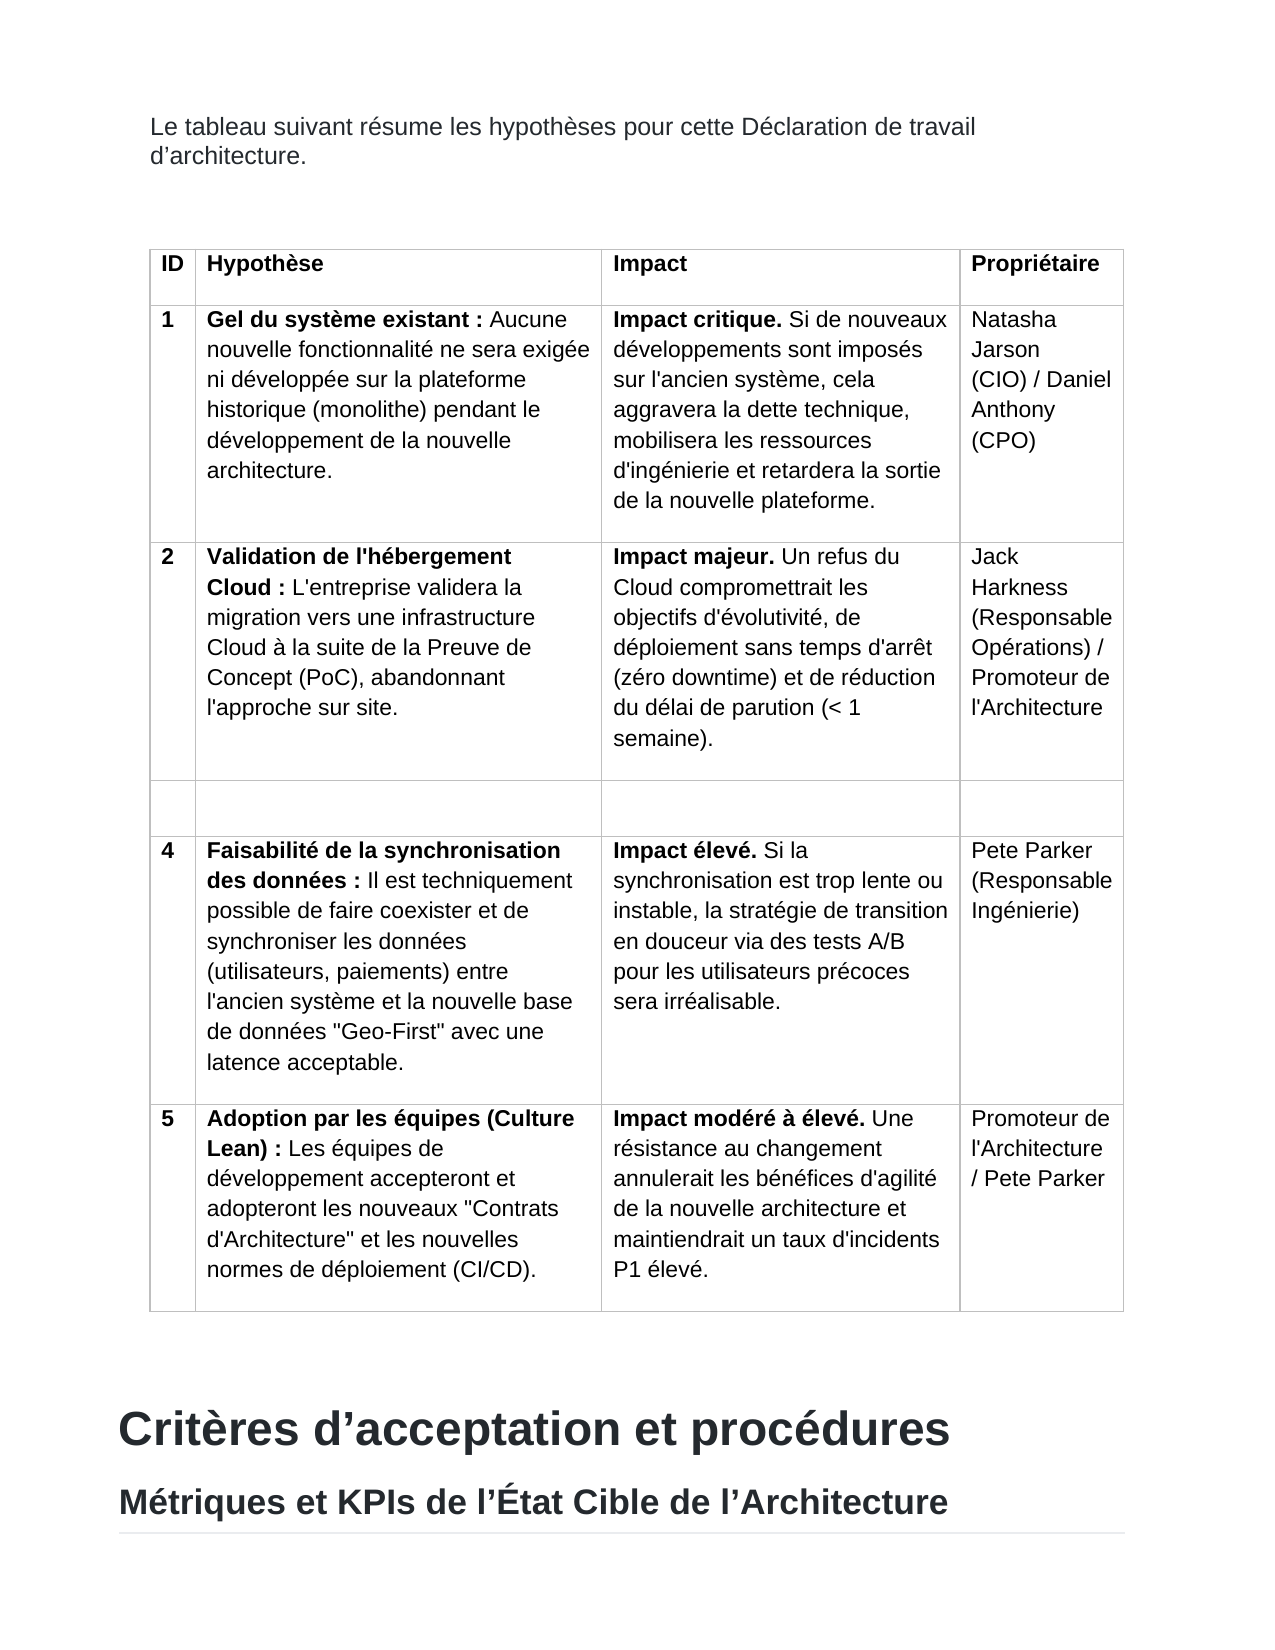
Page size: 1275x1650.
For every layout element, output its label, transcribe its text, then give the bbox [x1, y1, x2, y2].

table_cell [196, 781, 601, 836]
table_cell Jack Harkness (Responsable Opérations) / Promoteur de l'Architecture [961, 543, 1123, 780]
table_cell Validation de l'hébergement Cloud : L'entreprise validera la migration vers une infrastructure Cloud à la suite de la Preuve de Concept (PoC), abandonnant l'approche sur site. [196, 543, 601, 780]
table_cell Promoteur de l'Architecture / Pete Parker [961, 1105, 1123, 1311]
table_cell [602, 781, 959, 836]
table_cell 2 [151, 543, 195, 780]
table_cell Impact élevé. Si la synchronisation est trop lente ou instable, la stratégie de transition en douceur via des tests A/B pour les utilisateurs précoces sera irréalisable. [602, 837, 959, 1104]
table_cell 5 [151, 1105, 195, 1311]
table_cell Impact modéré à élevé. Une résistance au changement annulerait les bénéfices d'agilité de la nouvelle architecture et maintiendrait un taux d'incidents P1 élevé. [602, 1105, 959, 1311]
subtitle Critères d’acceptation et procédures [119, 1401, 1125, 1456]
table_cell Impact majeur. Un refus du Cloud compromettrait les objectifs d'évolutivité, de déploiement sans temps d'arrêt (zéro downtime) et de réduction du délai de parution (< 1 semaine). [602, 543, 959, 780]
table_cell Pete Parker (Responsable Ingénierie) [961, 837, 1123, 1104]
table_cell Adoption par les équipes (Culture Lean) : Les équipes de développement accepteront et adopteront les nouveaux "Contrats d'Architecture" et les nouvelles normes de déploiement (CI/CD). [196, 1105, 601, 1311]
subtitle Métriques et KPIs de l’État Cible de l’Architecture [119, 1481, 1125, 1532]
table_cell Faisabilité de la synchronisation des données : Il est techniquement possible de faire coexister et de synchroniser les données (utilisateurs, paiements) entre l'ancien système et la nouvelle base de données "Geo-First" avec une latence acceptable. [196, 837, 601, 1104]
text Le tableau suivant résume les hypothèses pour cette Déclaration de travail d’architecture. [150, 112, 1125, 170]
table_cell Gel du système existant : Aucune nouvelle fonctionnalité ne sera exigée ni développée sur la plateforme historique (monolithe) pendant le développement de la nouvelle architecture. [196, 306, 601, 542]
table_header Impact [602, 250, 959, 305]
table_cell 4 [151, 837, 195, 1104]
table_header Hypothèse [196, 250, 601, 305]
table_header Propriétaire [961, 250, 1123, 305]
table_cell 1 [151, 306, 195, 542]
table_cell Natasha Jarson (CIO) / Daniel Anthony (CPO) [961, 306, 1123, 542]
table_cell [961, 781, 1123, 836]
table_cell Impact critique. Si de nouveaux développements sont imposés sur l'ancien système, cela aggravera la dette technique, mobilisera les ressources d'ingénierie et retardera la sortie de la nouvelle plateforme. [602, 306, 959, 542]
table_header ID [151, 250, 195, 305]
table_cell [151, 781, 195, 836]
